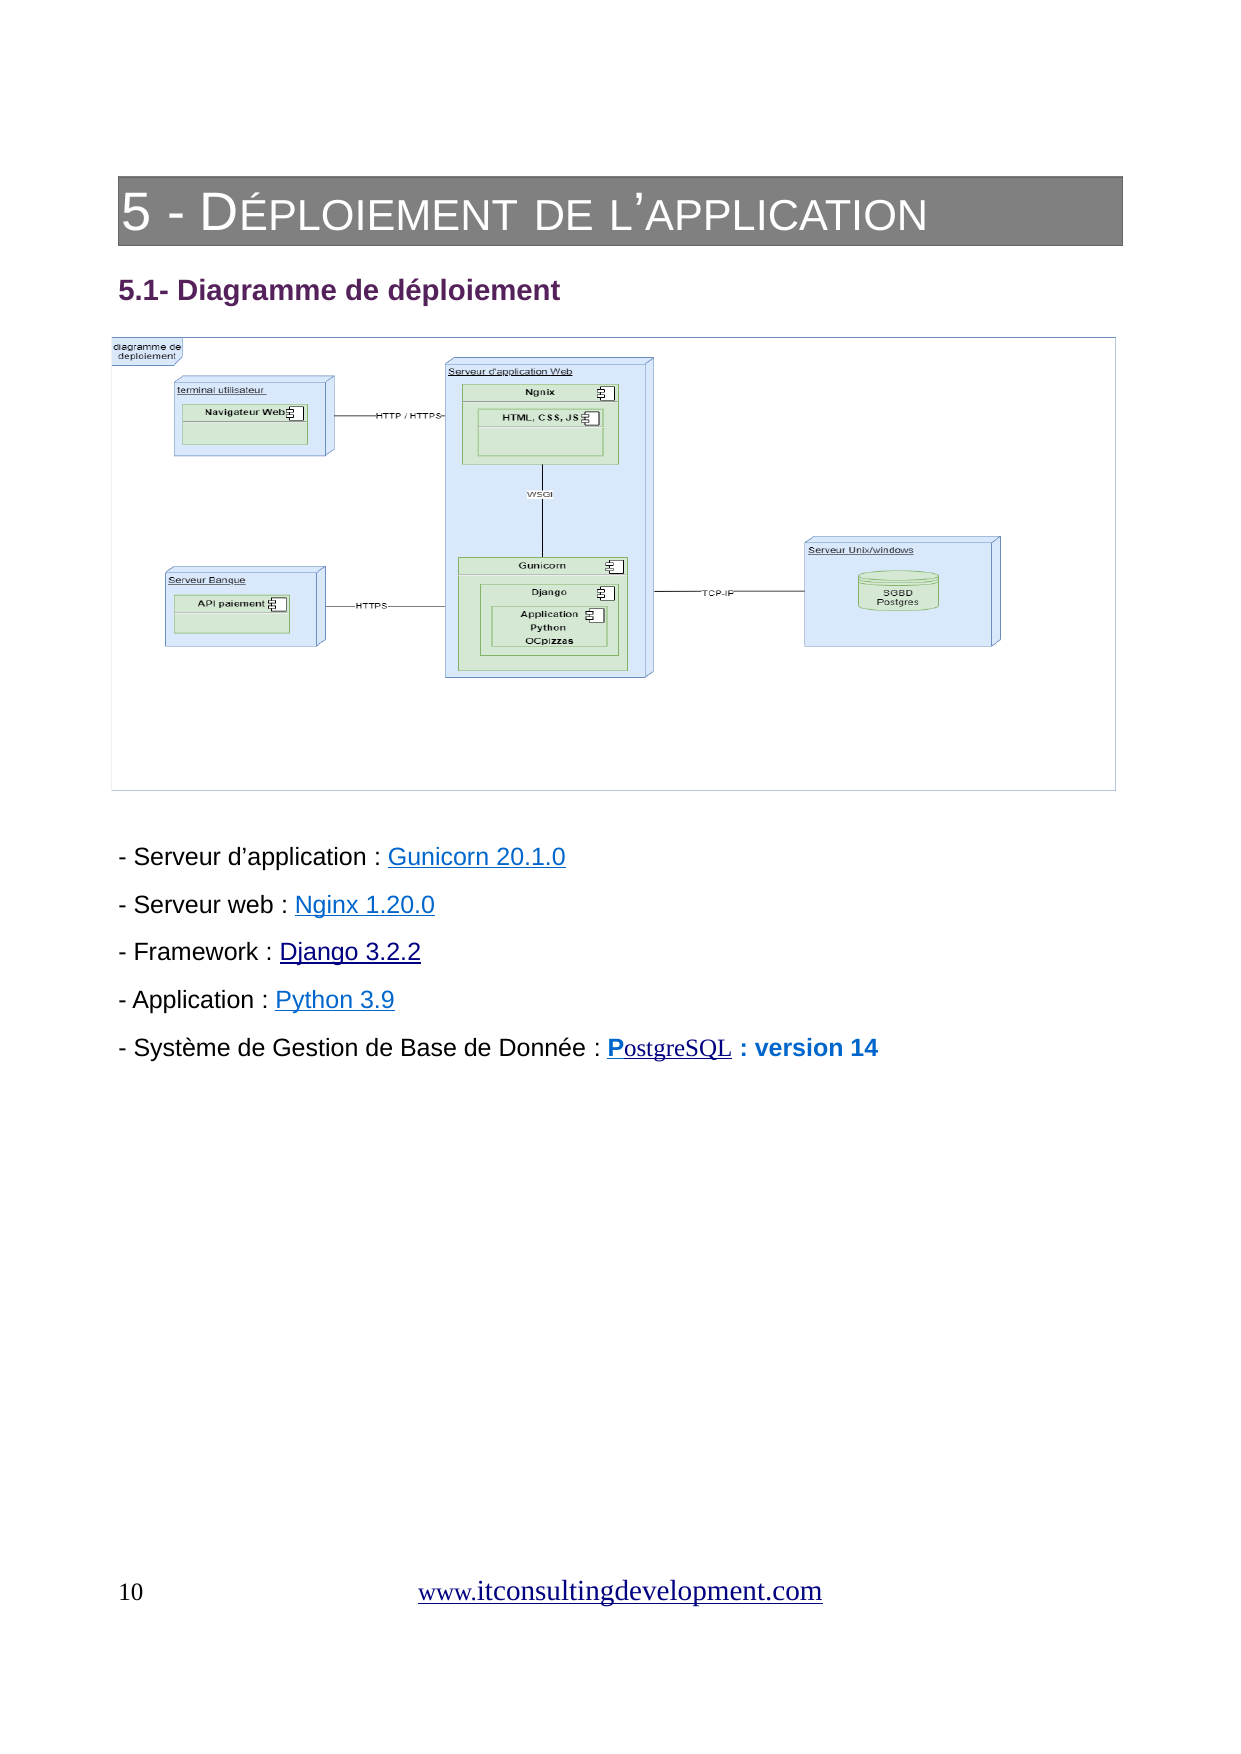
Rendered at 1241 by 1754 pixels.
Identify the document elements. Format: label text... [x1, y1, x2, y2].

text - Serveur web : Nginx 1.20.0 [118, 890, 1122, 918]
text - Framework : Django 3.2.2 [118, 937, 1122, 966]
subtitle 5 - Déploiement de l’application [119, 178, 1122, 245]
text - Serveur d’application : Gunicorn 20.1.0 [118, 842, 1122, 871]
picture [111, 337, 1116, 791]
subtitle 5.1- Diagramme de déploiement [118, 272, 1122, 306]
text - Système de Gestion de Base de Donnée : PostgreSQL : version 14 [118, 1032, 1122, 1061]
text - Application : Python 3.9 [118, 985, 1122, 1014]
